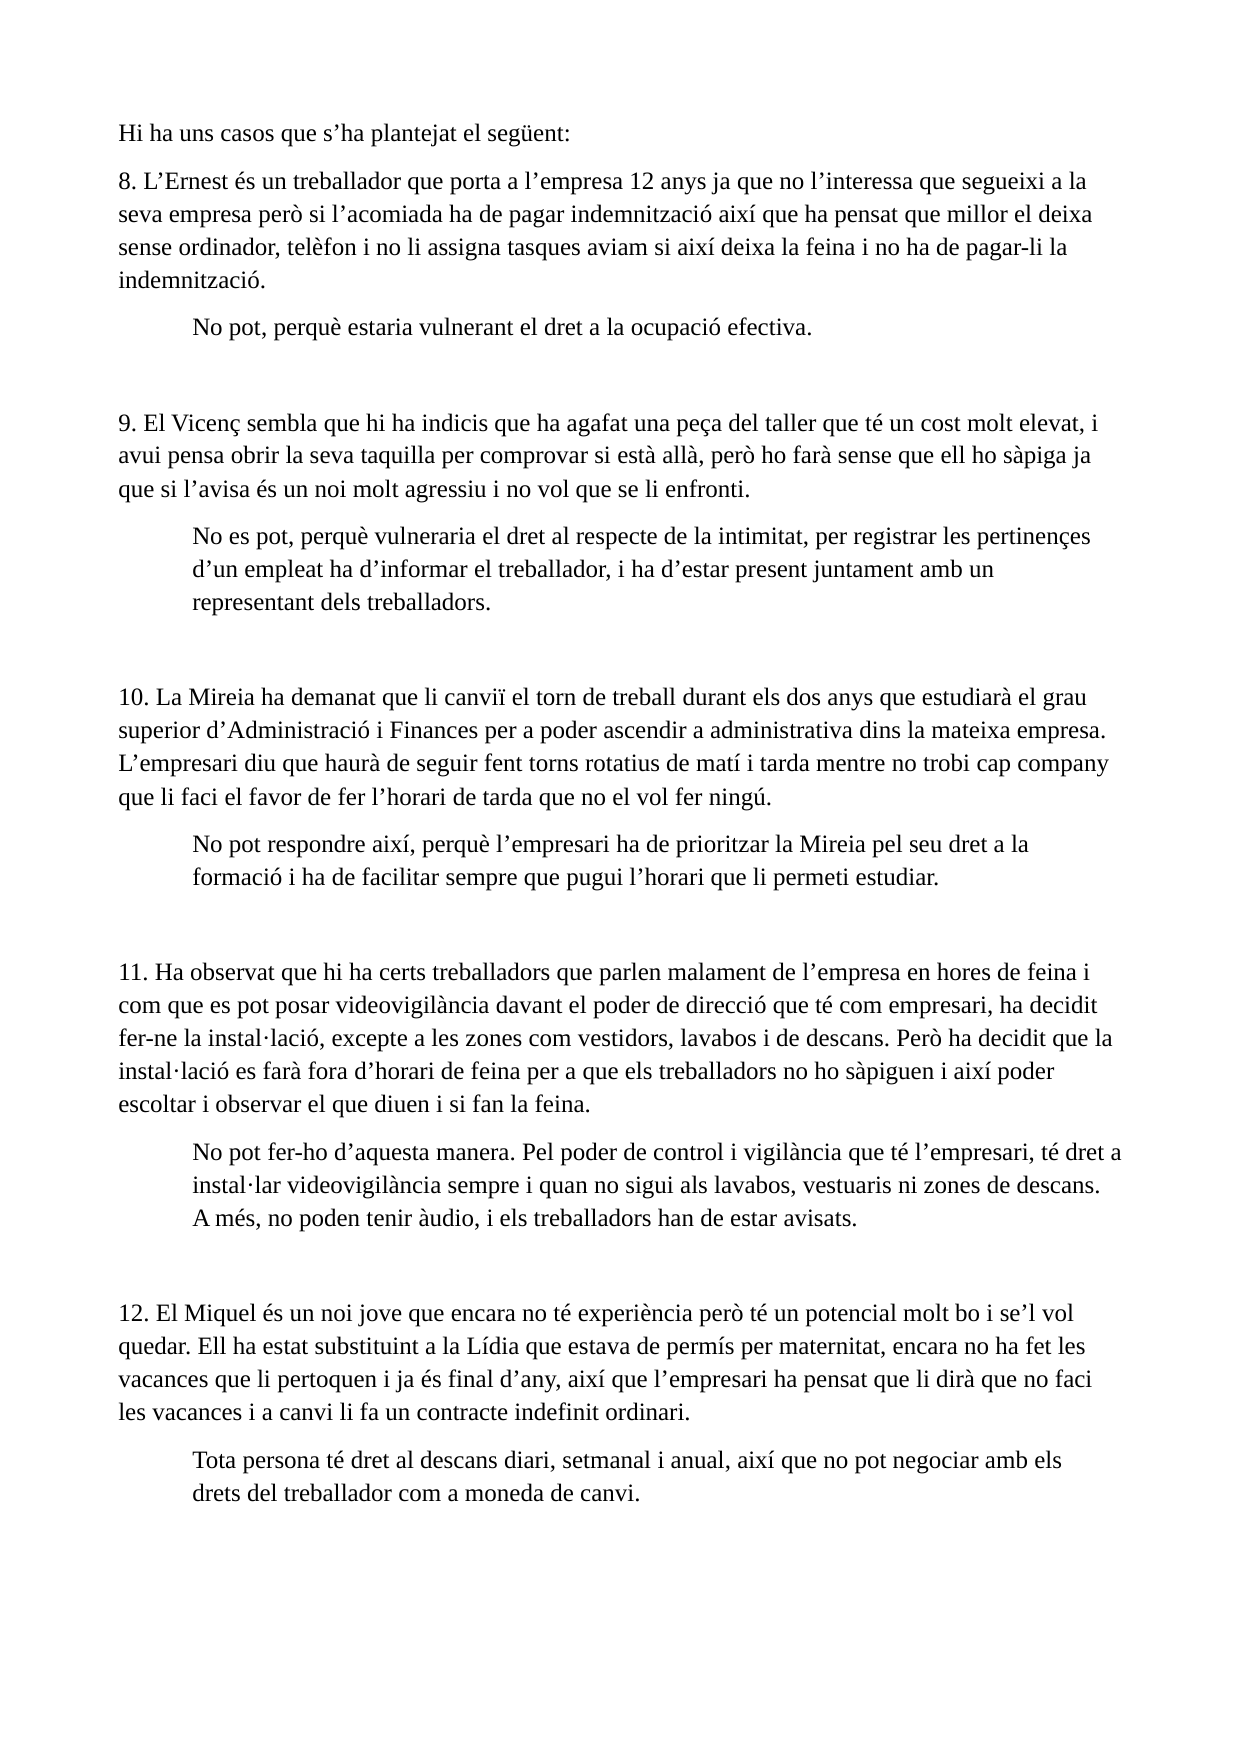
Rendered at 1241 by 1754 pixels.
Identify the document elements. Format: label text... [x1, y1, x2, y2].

text No pot fer-ho d’aquesta manera. Pel poder de control i vigilància que té l’empresari, té dret a instal·lar videovigilància sempre i quan no sigui als lavabos, vestuaris ni zones de descans. A més, no poden tenir àudio, i els treballadors han de estar avisats. [118, 1137, 1122, 1232]
text 8. L’Ernest és un treballador que porta a l’empresa 12 anys ja que no l’interessa que segueixi a la seva empresa però si l’acomiada ha de pagar indemnització així que ha pensat que millor el deixa sense ordinador, telèfon i no li assigna tasques aviam si així deixa la feina i no ha de pagar-li la indemnització. [118, 166, 1122, 293]
text 11. Ha observat que hi ha certs treballadors que parlen malament de l’empresa en hores de feina i com que es pot posar videovigilància davant el poder de direcció que té com empresari, ha decidit fer-ne la instal·lació, excepte a les zones com vestidors, lavabos i de descans. Però ha decidit que la instal·lació es farà fora d’horari de feina per a que els treballadors no ho sàpiguen i així poder escoltar i observar el que diuen i si fan la feina. [118, 957, 1122, 1118]
text 9. El Vicenç sembla que hi ha indicis que ha agafat una peça del taller que té un cost molt elevat, i avui pensa obrir la seva taquilla per comprovar si està allà, però ho farà sense que ell ho sàpiga ja que si l’avisa és un noi molt agressiu i no vol que se li enfronti. [118, 408, 1122, 502]
text No pot respondre així, perquè l’empresari ha de prioritzar la Mireia pel seu dret a la formació i ha de facilitar sempre que pugui l’horari que li permeti estudiar. [118, 829, 1122, 891]
text Tota persona té dret al descans diari, setmanal i anual, així que no pot negociar amb els drets del treballador com a moneda de canvi. [118, 1445, 1122, 1507]
text No es pot, perquè vulneraria el dret al respecte de la intimitat, per registrar les pertinençes d’un empleat ha d’informar el treballador, i ha d’estar present juntament amb un representant dels treballadors. [118, 521, 1122, 616]
text No pot, perquè estaria vulnerant el dret a la ocupació efectiva. [118, 312, 1122, 341]
text 12. El Miquel és un noi jove que encara no té experiència però té un potencial molt bo i se’l vol quedar. Ell ha estat substituint a la Lídia que estava de permís per maternitat, encara no ha fet les vacances que li pertoquen i ja és final d’any, així que l’empresari ha pensat que li dirà que no faci les vacances i a canvi li fa un contracte indefinit ordinari. [118, 1298, 1122, 1426]
text Hi ha uns casos que s’ha plantejat el següent: [118, 118, 1122, 147]
text 10. La Mireia ha demanat que li canviï el torn de treball durant els dos anys que estudiarà el grau superior d’Administració i Finances per a poder ascendir a administrativa dins la mateixa empresa. L’empresari diu que haurà de seguir fent torns rotatius de matí i tarda mentre no trobi cap company que li faci el favor de fer l’horari de tarda que no el vol fer ningú. [118, 682, 1122, 810]
